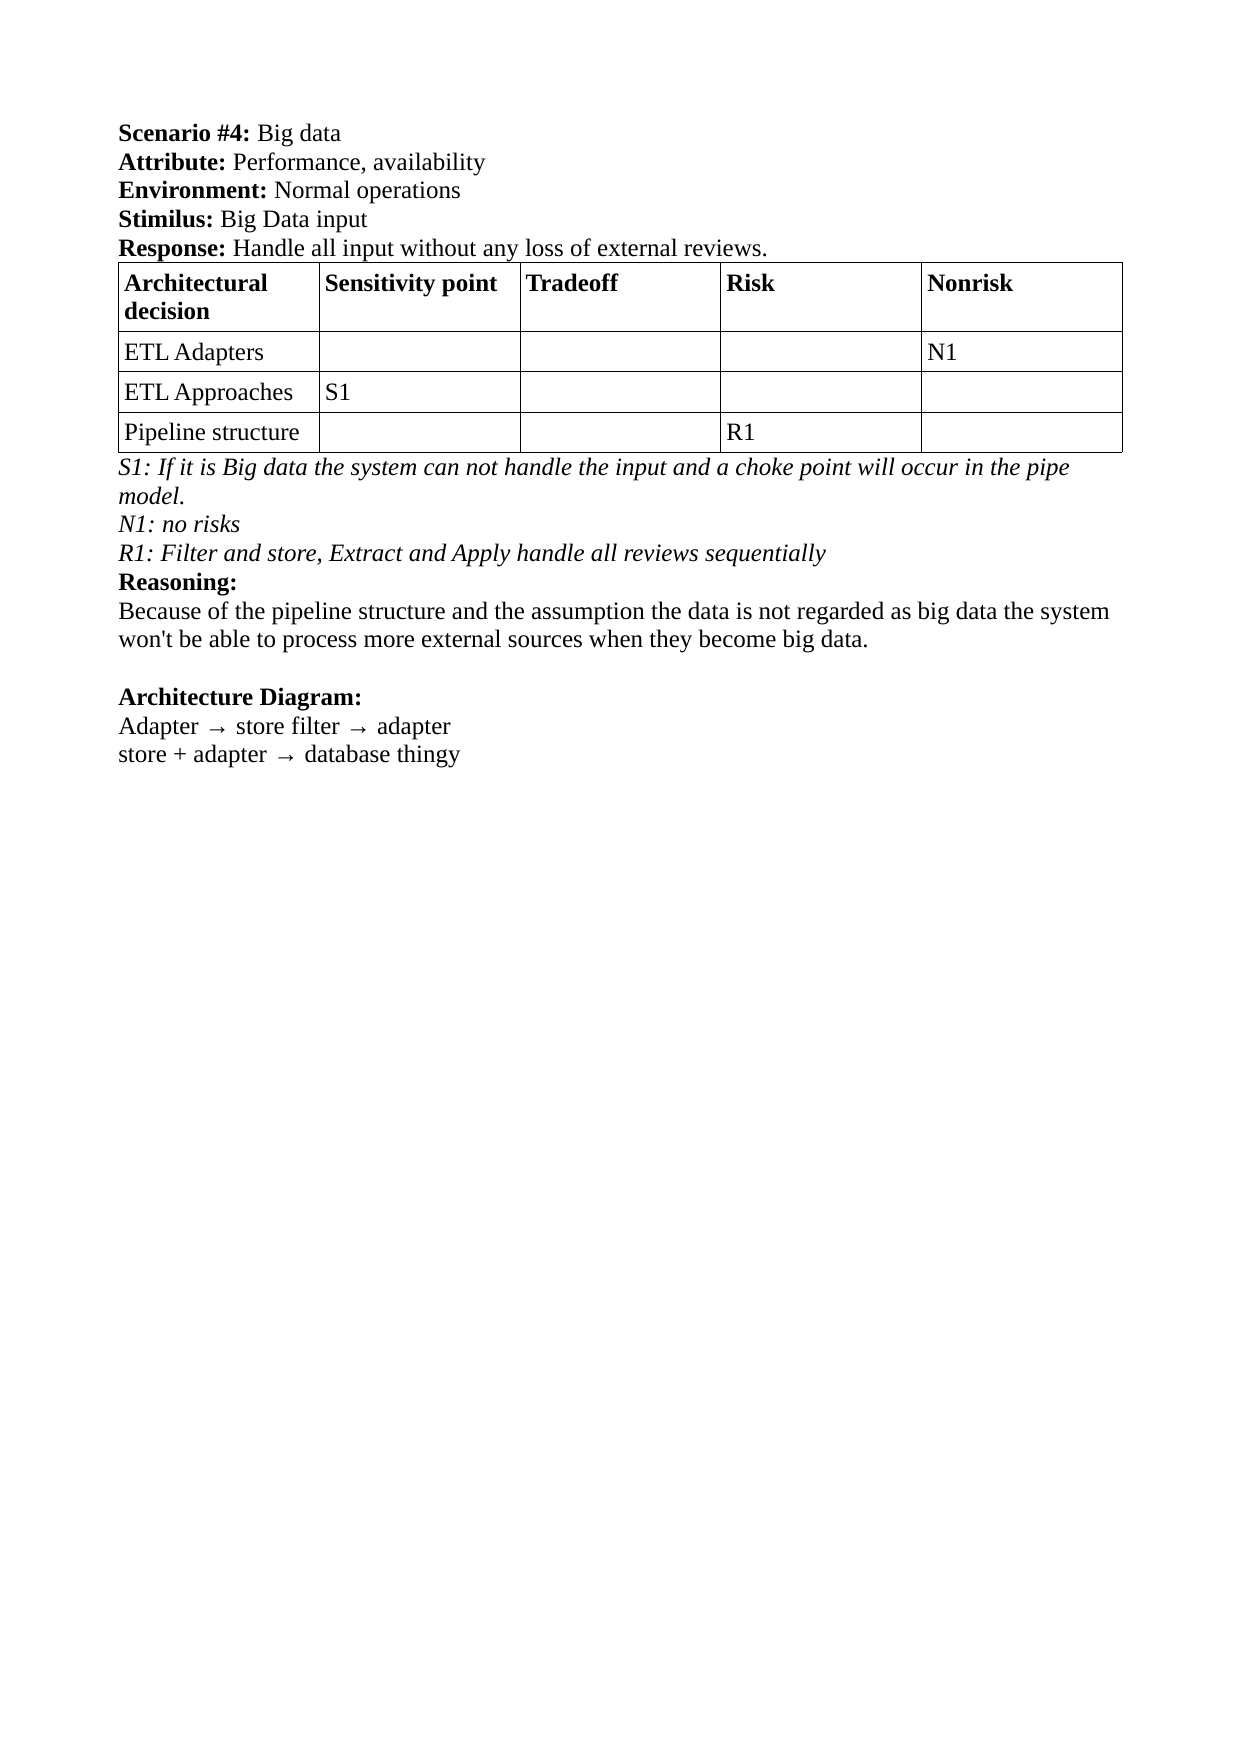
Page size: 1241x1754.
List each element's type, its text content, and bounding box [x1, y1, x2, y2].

text R1: Filter and store, Extract and Apply handle all reviews sequentially [118, 538, 1122, 567]
table_header Architectural decision [119, 263, 319, 331]
text Scenario #4: Big data [118, 118, 1122, 147]
table_cell [521, 413, 720, 452]
text S1: If it is Big data the system can not handle the input and a choke point will occur in the pipe model. [118, 453, 1122, 509]
text Adapter → store filter → adapter [118, 711, 1122, 739]
text Because of the pipeline structure and the assumption the data is not regarded as big data the system won't be able to process more external sources when they become big data. [118, 596, 1122, 653]
table_header Sensitivity point [320, 263, 520, 331]
text Architecture Diagram: [118, 682, 1122, 711]
table_cell [521, 332, 720, 371]
text Response: Handle all input without any loss of external reviews. [118, 233, 1122, 262]
table_cell R1 [721, 413, 921, 452]
text Attribute: Performance, availability [118, 147, 1122, 176]
text N1: no risks [118, 509, 1122, 538]
table_cell Pipeline structure [119, 413, 319, 452]
table_header Nonrisk [922, 263, 1122, 331]
text Reasoning: [118, 567, 1122, 596]
text Environment: Normal operations [118, 176, 1122, 204]
table_cell [320, 413, 520, 452]
table_header Risk [721, 263, 921, 331]
table_cell [922, 413, 1122, 452]
table_cell [521, 372, 720, 412]
table_cell [320, 332, 520, 371]
table_cell S1 [320, 372, 520, 412]
table_cell [721, 332, 921, 371]
table_cell ETL Approaches [119, 372, 319, 412]
text store + adapter → database thingy [118, 739, 1122, 768]
text Stimilus: Big Data input [118, 204, 1122, 233]
table_header Tradeoff [521, 263, 720, 331]
table_cell N1 [922, 332, 1122, 371]
table_cell ETL Adapters [119, 332, 319, 371]
table_cell [721, 372, 921, 412]
table_cell [922, 372, 1122, 412]
